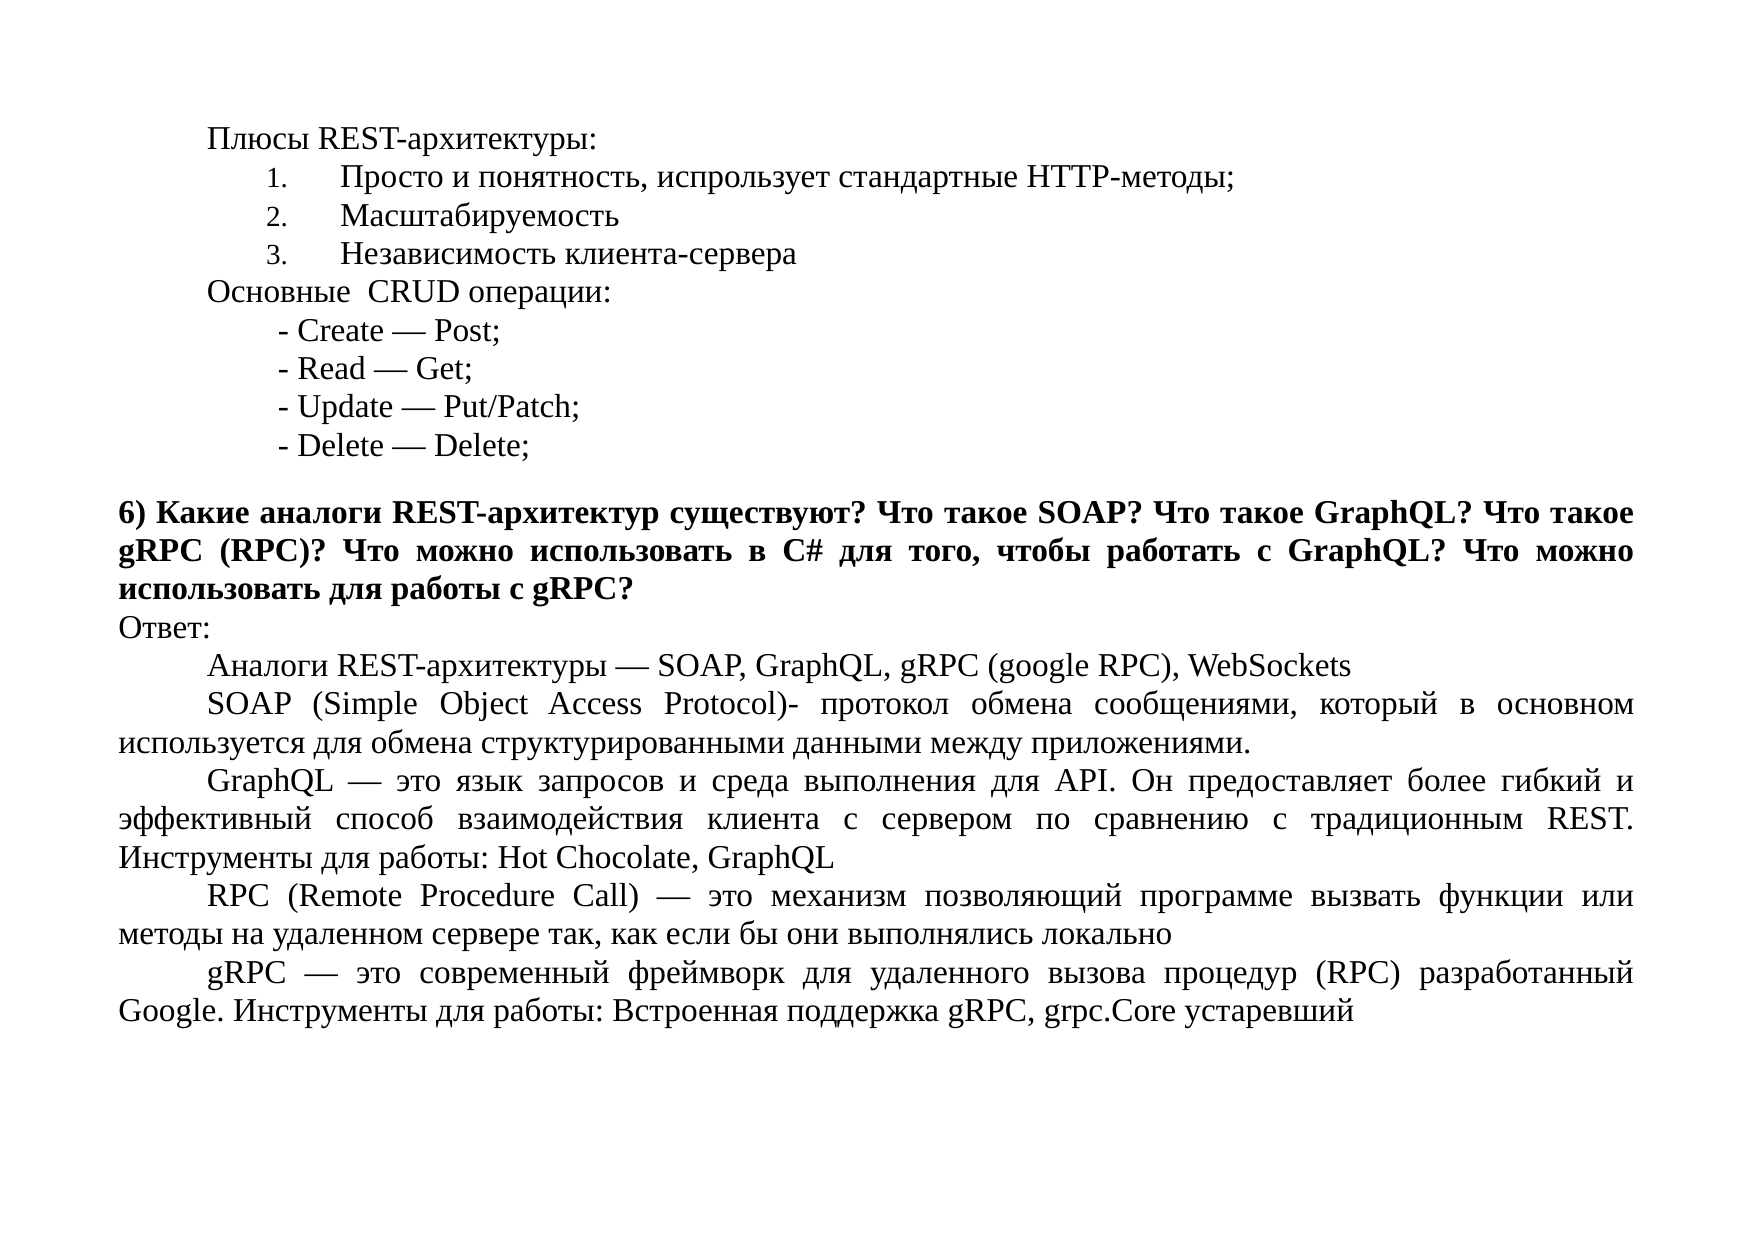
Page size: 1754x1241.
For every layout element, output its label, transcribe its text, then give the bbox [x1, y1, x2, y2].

list Масштабируемость [118, 195, 1636, 233]
text Плюсы REST-архитектуры: [118, 118, 1636, 156]
text RPC (Remote Procedure Call) — это механизм позволяющий программе вызвать функции или методы на удаленном сервере так, как если бы они выполнялись локально [118, 875, 1636, 952]
text Основные CRUD операции: [118, 271, 1636, 310]
text SOAP (Simple Object Access Protocol)- протокол обмена сообщениями, который в основном используется для обмена структурированными данными между приложениями. [118, 683, 1636, 760]
text - Update — Put/Patch; [118, 386, 1636, 425]
text - Read — Get; [118, 348, 1636, 386]
list Независимость клиента-сервера [118, 233, 1636, 271]
text - Delete — Delete; [118, 425, 1636, 463]
text 6) Какие аналоги REST-архитектур существуют? Что такое SOAP? Что такое GraphQL? Что такое gRPC (RPC)? Что можно использовать в C# для того, чтобы работать с GraphQL? Что можно использовать для работы с gRPC? [118, 492, 1636, 607]
text - Create — Post; [118, 310, 1636, 348]
text GraphQL — это язык запросов и среда выполнения для API. Он предоставляет более гибкий и эффективный способ взаимодействия клиента с сервером по сравнению с традиционным REST. Инструменты для работы: Hot Chocolate, GraphQL [118, 760, 1636, 875]
text Аналоги REST-архитектуры — SOAP, GraphQL, gRPC (google RPC), WebSockets [118, 645, 1636, 683]
list Просто и понятность, испрользует стандартные HTTP-методы; [118, 156, 1636, 195]
text Ответ: [118, 607, 1636, 645]
text gRPC — это современный фреймворк для удаленного вызова процедур (RPC) разработанный Google. Инструменты для работы: Встроенная поддержка gRPC, grpc.Core устаревший [118, 952, 1636, 1028]
